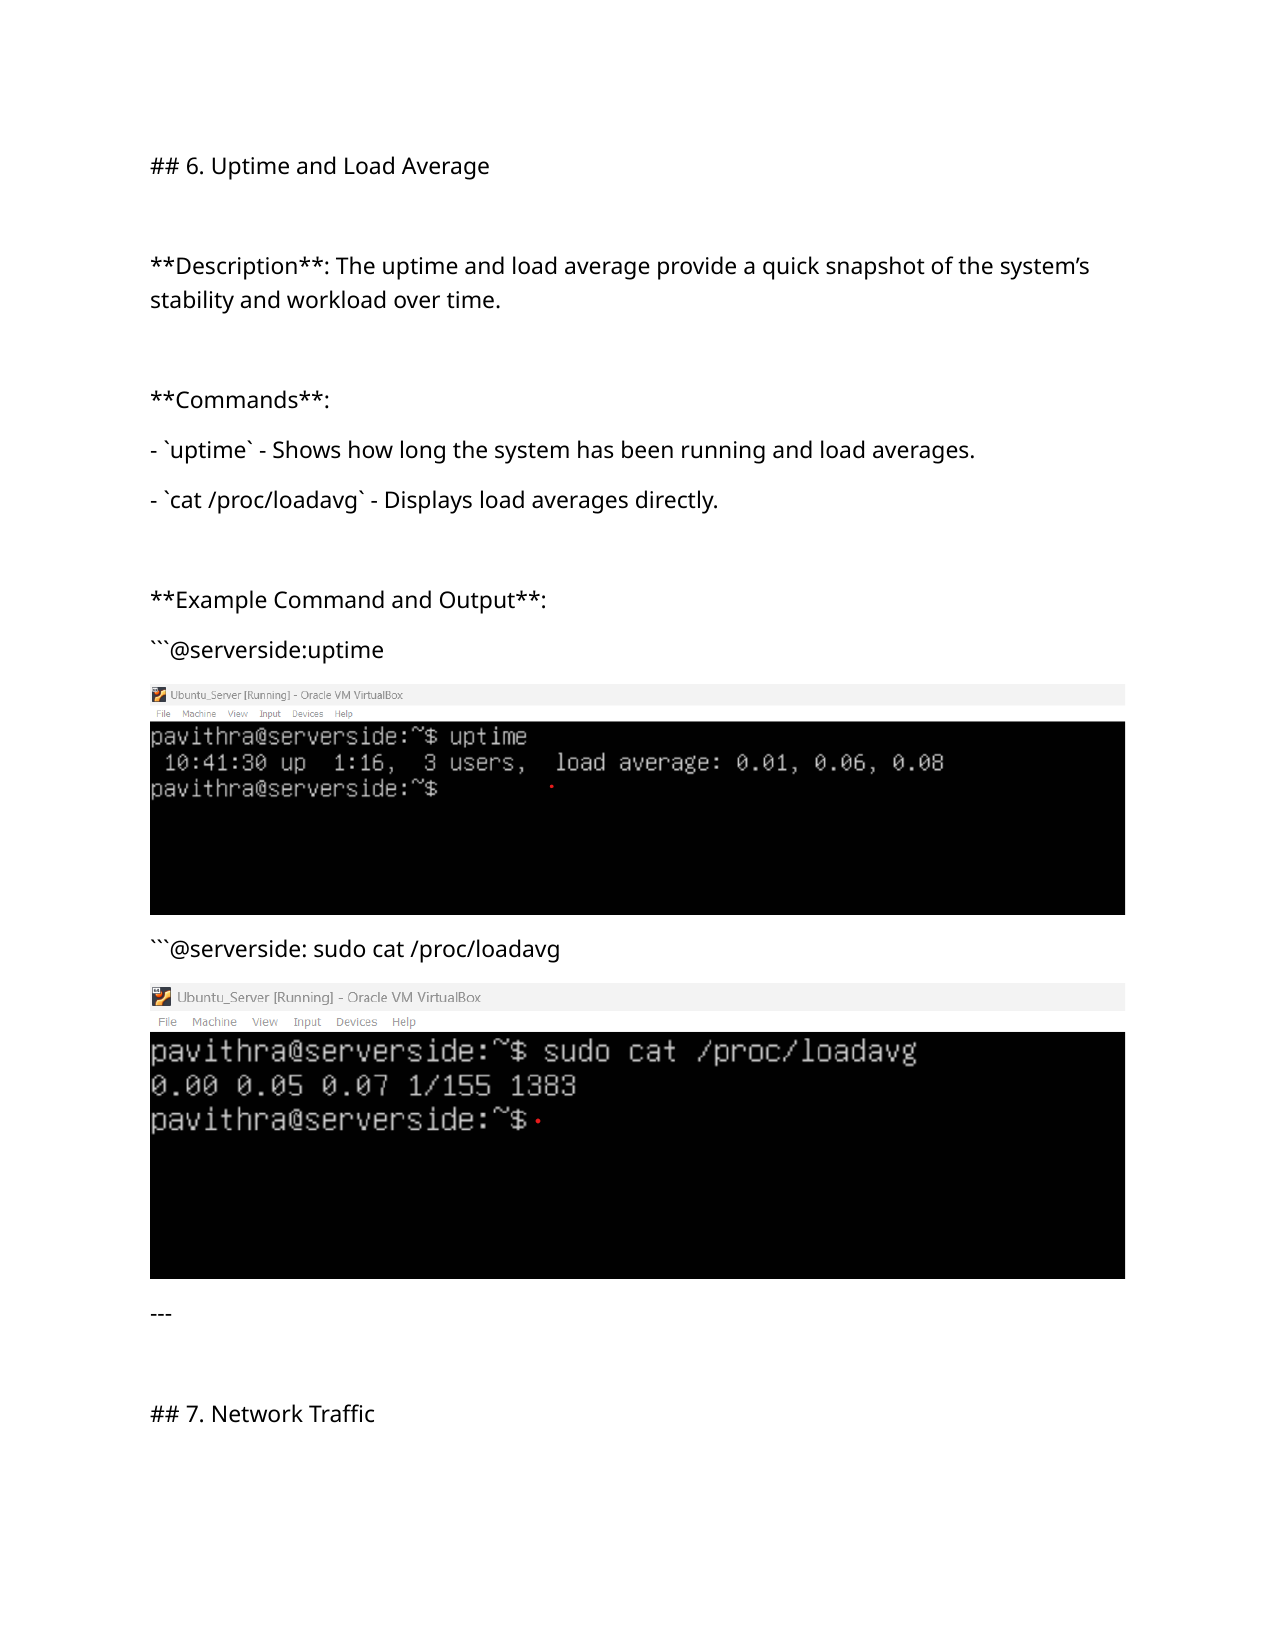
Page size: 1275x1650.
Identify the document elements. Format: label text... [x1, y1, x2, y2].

text - `cat /proc/loadavg` - Displays load averages directly. [150, 484, 1125, 515]
text --- [150, 1297, 1125, 1328]
text **Commands**: [150, 384, 1125, 415]
text ```@serverside: sudo cat /proc/loadavg [150, 933, 1125, 964]
text - `uptime` - Shows how long the system has been running and load averages. [150, 434, 1125, 465]
text ## 6. Uptime and Load Average [150, 150, 1125, 181]
text ```@serverside:uptime [150, 634, 1125, 666]
text **Description**: The uptime and load average provide a quick snapshot of the system’s stability and workload over time. [150, 250, 1125, 315]
text **Example Command and Output**: [150, 584, 1125, 616]
text ## 7. Network Traffic [150, 1397, 1125, 1429]
